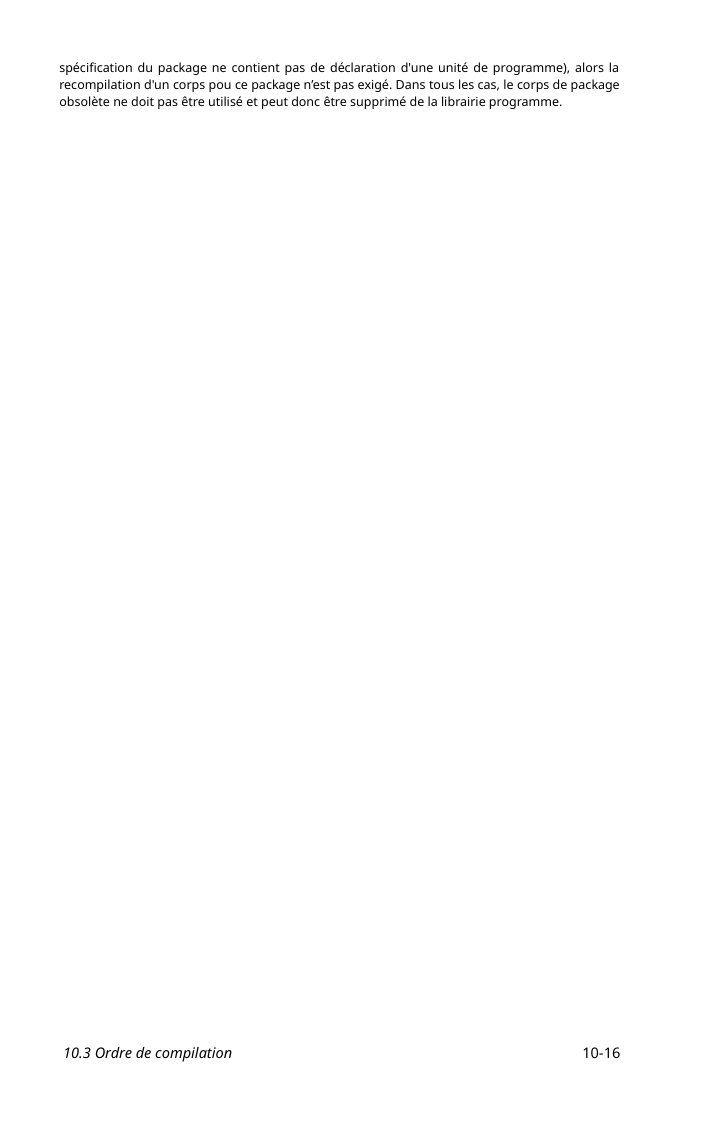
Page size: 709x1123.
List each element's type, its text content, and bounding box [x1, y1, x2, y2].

text spécification du package ne contient pas de déclaration d'une unité de programme), alors la recompilation d'un corps pou ce package n’est pas exigé. Dans tous les cas, le corps de package obsolète ne doit pas être utilisé et peut donc être supprimé de la librairie programme. [59, 59, 620, 110]
